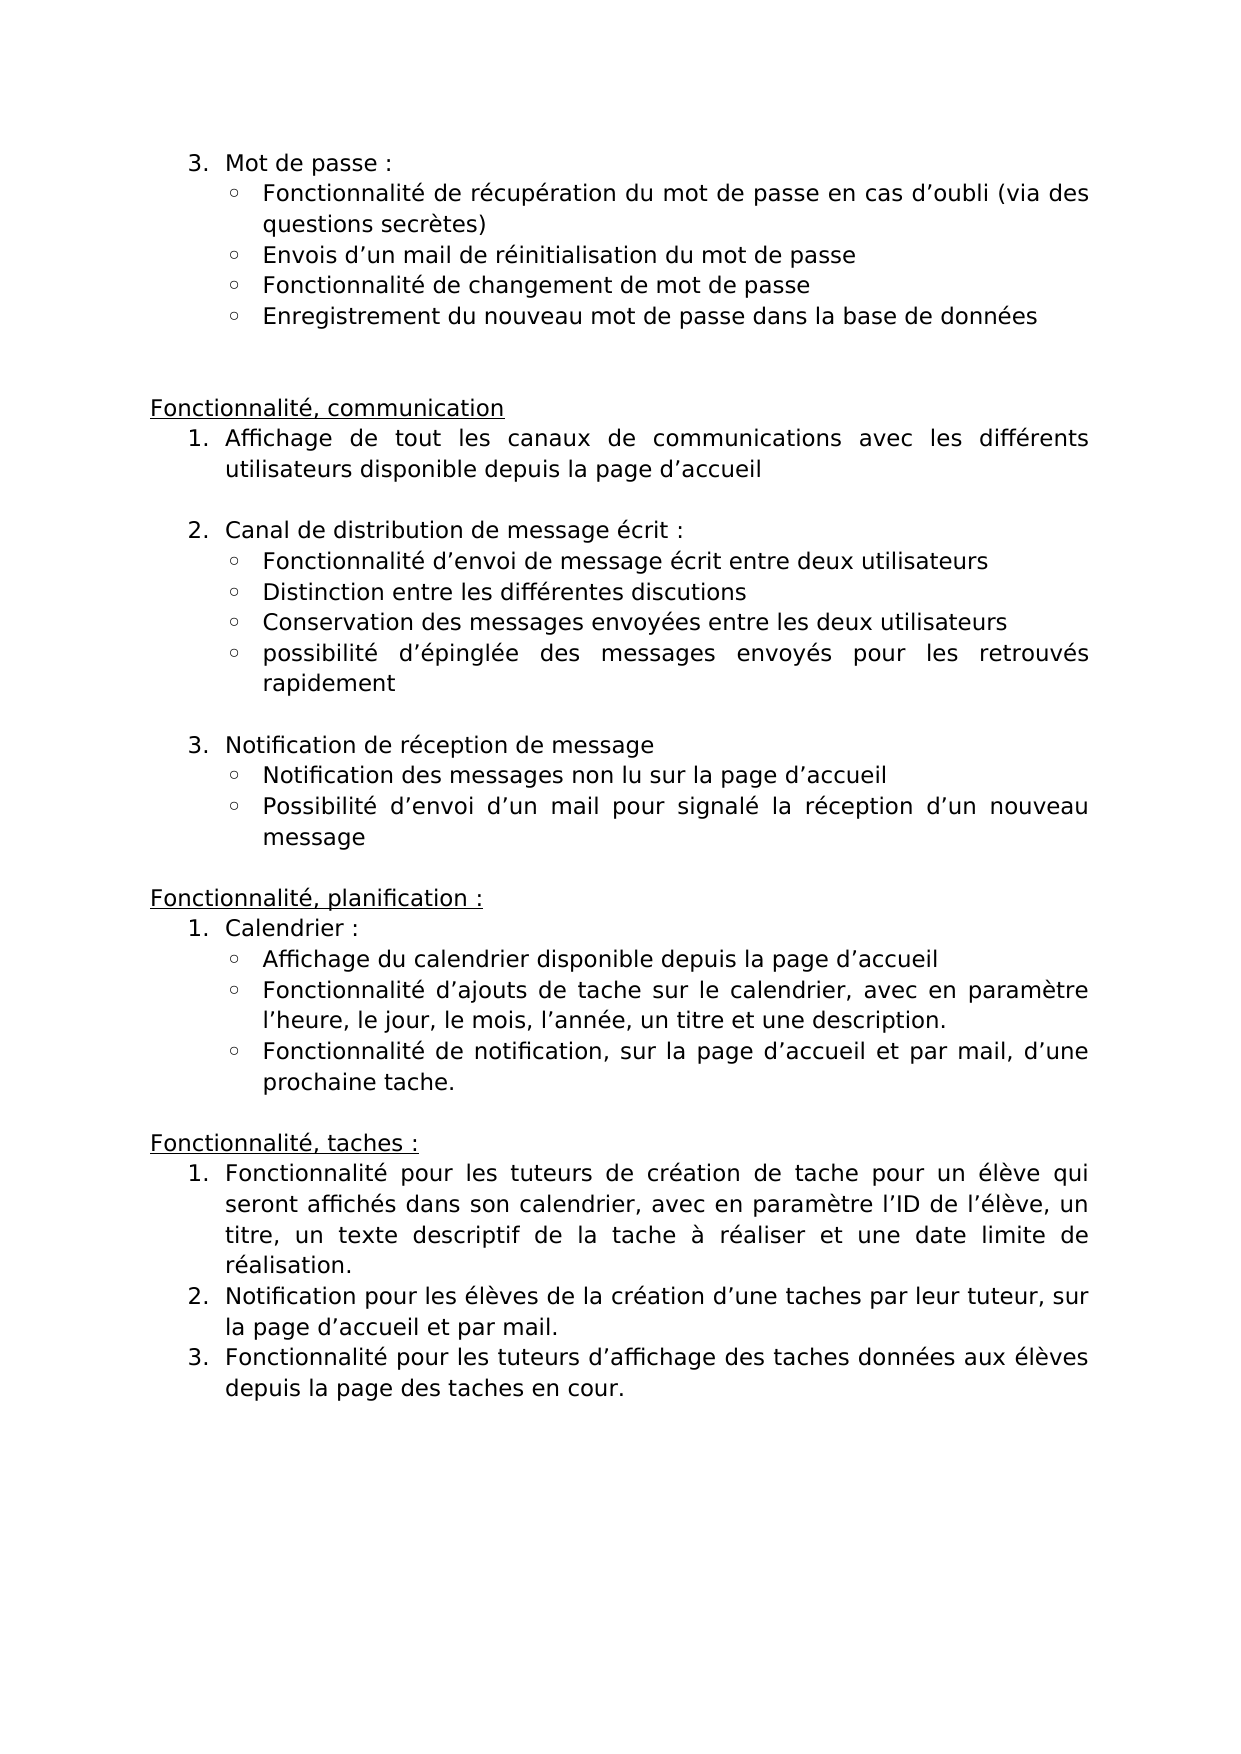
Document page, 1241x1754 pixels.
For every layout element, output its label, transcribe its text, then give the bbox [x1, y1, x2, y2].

list Distinction entre les différentes discutions [225, 579, 1090, 605]
list Canal de distribution de message écrit : [187, 517, 1090, 544]
text Fonctionnalité, planification : [150, 885, 1090, 912]
list Notification pour les élèves de la création d’une taches par leur tuteur, sur la page d’accueil et par mail. [187, 1283, 1090, 1340]
list Fonctionnalité de récupération du mot de passe en cas d’oubli (via des questions secrètes) [225, 181, 1090, 238]
text Fonctionnalité, taches : [150, 1130, 1090, 1157]
list Calendrier : [187, 916, 1090, 942]
list Mot de passe : [187, 150, 1090, 177]
list Fonctionnalité de changement de mot de passe [225, 272, 1090, 299]
list Fonctionnalité d’ajouts de tache sur le calendrier, avec en paramètre l’heure, le jour, le mois, l’année, un titre et une description. [225, 977, 1090, 1034]
list Enregistrement du nouveau mot de passe dans la base de données [225, 303, 1090, 330]
list Fonctionnalité d’envoi de message écrit entre deux utilisateurs [225, 548, 1090, 575]
list Fonctionnalité pour les tuteurs d’affichage des taches données aux élèves depuis la page des taches en cour. [187, 1344, 1090, 1402]
list Envois d’un mail de réinitialisation du mot de passe [225, 242, 1090, 268]
text Fonctionnalité, communication [150, 395, 1090, 422]
list Notification des messages non lu sur la page d’accueil [225, 762, 1090, 789]
list Affichage du calendrier disponible depuis la page d’accueil [225, 946, 1090, 973]
list Possibilité d’envoi d’un mail pour signalé la réception d’un nouveau message [225, 793, 1090, 850]
list Fonctionnalité pour les tuteurs de création de tache pour un élève qui seront affichés dans son calendrier, avec en paramètre l’ID de l’élève, un titre, un texte descriptif de la tache à réaliser et une date limite de réalisation. [187, 1161, 1090, 1279]
list Notification de réception de message [187, 732, 1090, 758]
list Fonctionnalité de notification, sur la page d’accueil et par mail, d’une prochaine tache. [225, 1038, 1090, 1095]
list possibilité d’épinglée des messages envoyés pour les retrouvés rapidement [225, 640, 1090, 697]
list Affichage de tout les canaux de communications avec les différents utilisateurs disponible depuis la page d’accueil [187, 426, 1090, 483]
list Conservation des messages envoyées entre les deux utilisateurs [225, 609, 1090, 636]
